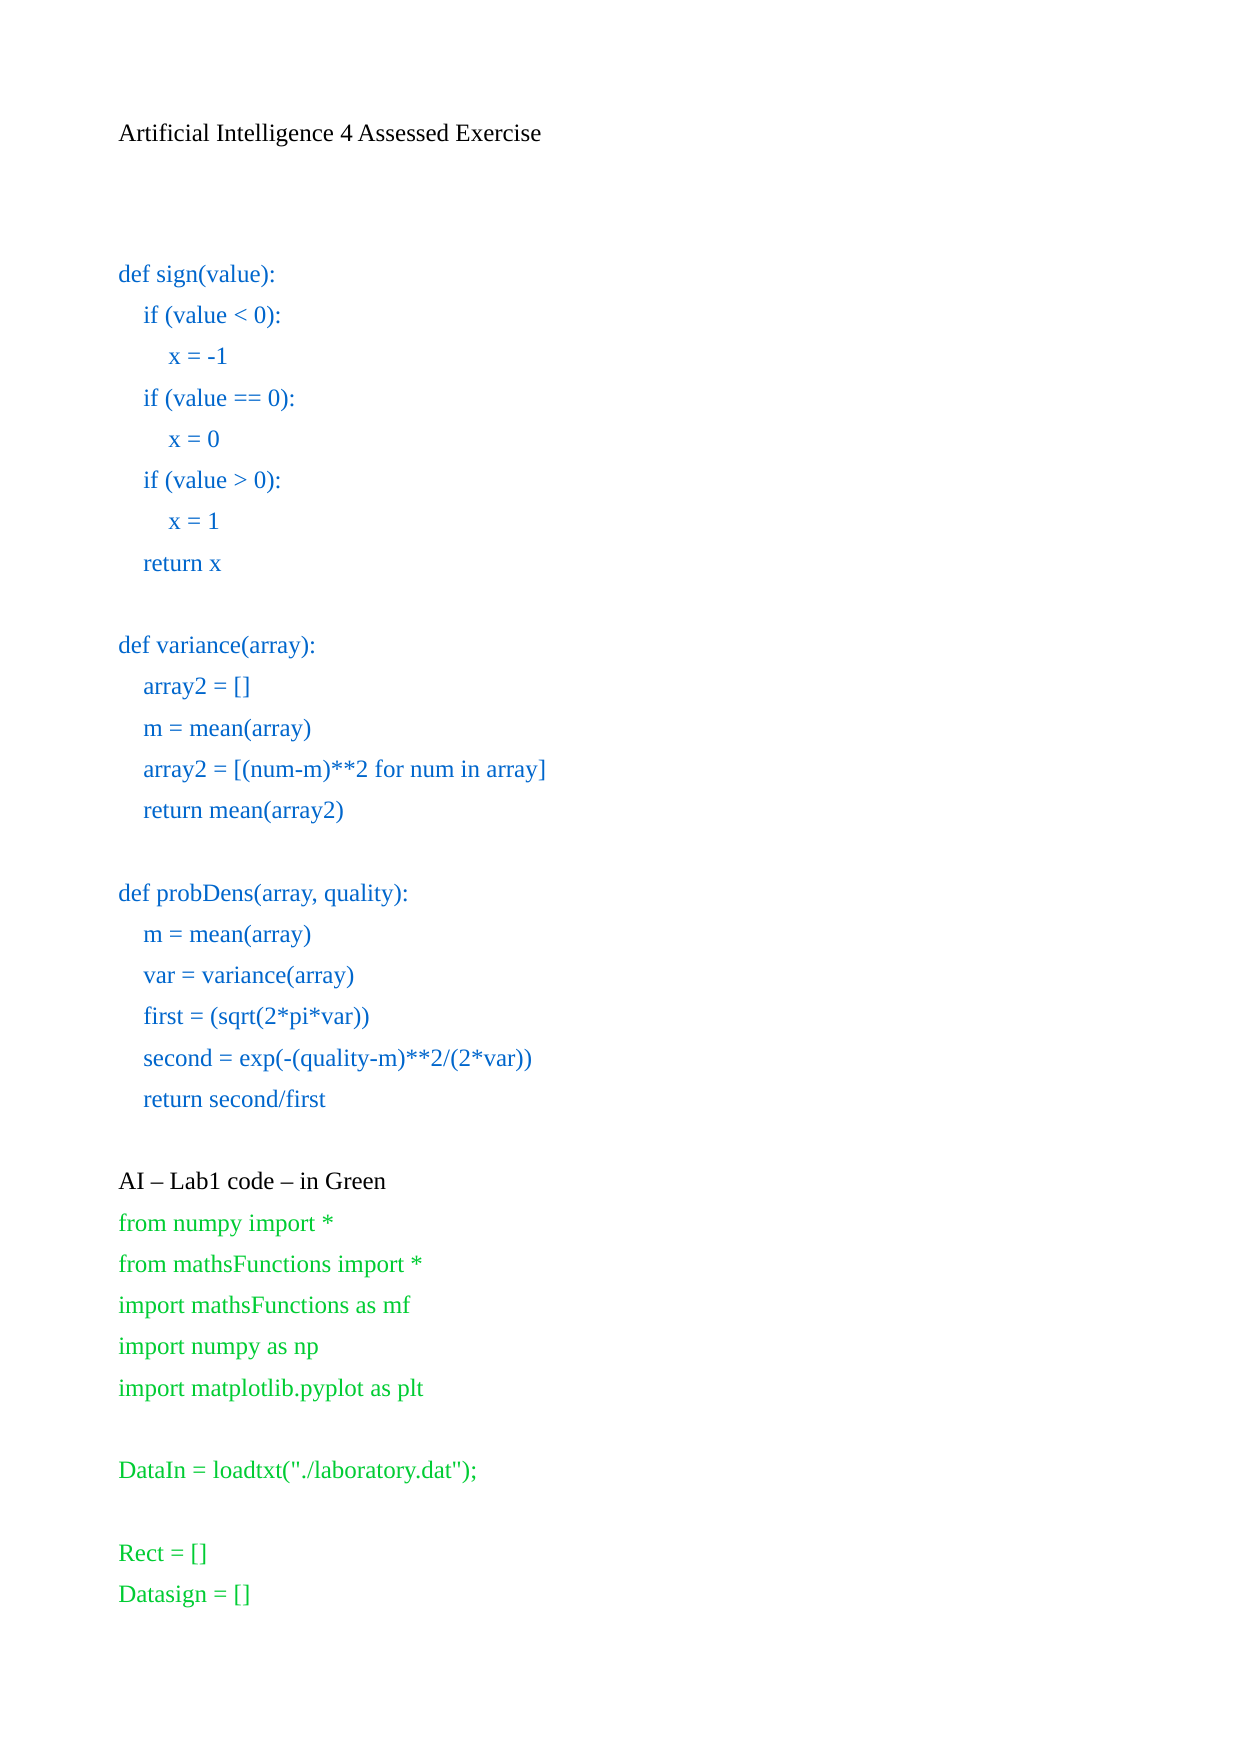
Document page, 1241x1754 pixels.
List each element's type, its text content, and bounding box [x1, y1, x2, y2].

text array2 = [] [118, 671, 1122, 700]
text var = variance(array) [118, 960, 1122, 989]
text AI – Lab1 code – in Green [118, 1166, 1122, 1195]
text import matplotlib.pyplot as plt [118, 1373, 1122, 1401]
text Datasign = [] [118, 1579, 1122, 1608]
text second = exp(-(quality-m)**2/(2*var)) [118, 1043, 1122, 1071]
text m = mean(array) [118, 919, 1122, 948]
text x = 1 [118, 506, 1122, 535]
text return second/first [118, 1084, 1122, 1113]
text return mean(array2) [118, 795, 1122, 824]
text import mathsFunctions as mf [118, 1290, 1122, 1319]
text def probDens(array, quality): [118, 878, 1122, 906]
text def variance(array): [118, 630, 1122, 659]
text x = 0 [118, 424, 1122, 453]
text if (value == 0): [118, 383, 1122, 411]
text def sign(value): [118, 259, 1122, 288]
text if (value > 0): [118, 465, 1122, 494]
text first = (sqrt(2*pi*var)) [118, 1001, 1122, 1030]
text DataIn = loadtxt("./laboratory.dat"); [118, 1455, 1122, 1484]
text array2 = [(num-m)**2 for num in array] [118, 754, 1122, 783]
text return x [118, 548, 1122, 576]
text Rect = [] [118, 1538, 1122, 1566]
text from mathsFunctions import * [118, 1249, 1122, 1278]
text m = mean(array) [118, 713, 1122, 741]
text x = -1 [118, 341, 1122, 370]
text import numpy as np [118, 1331, 1122, 1360]
text from numpy import * [118, 1208, 1122, 1236]
text if (value < 0): [118, 300, 1122, 329]
